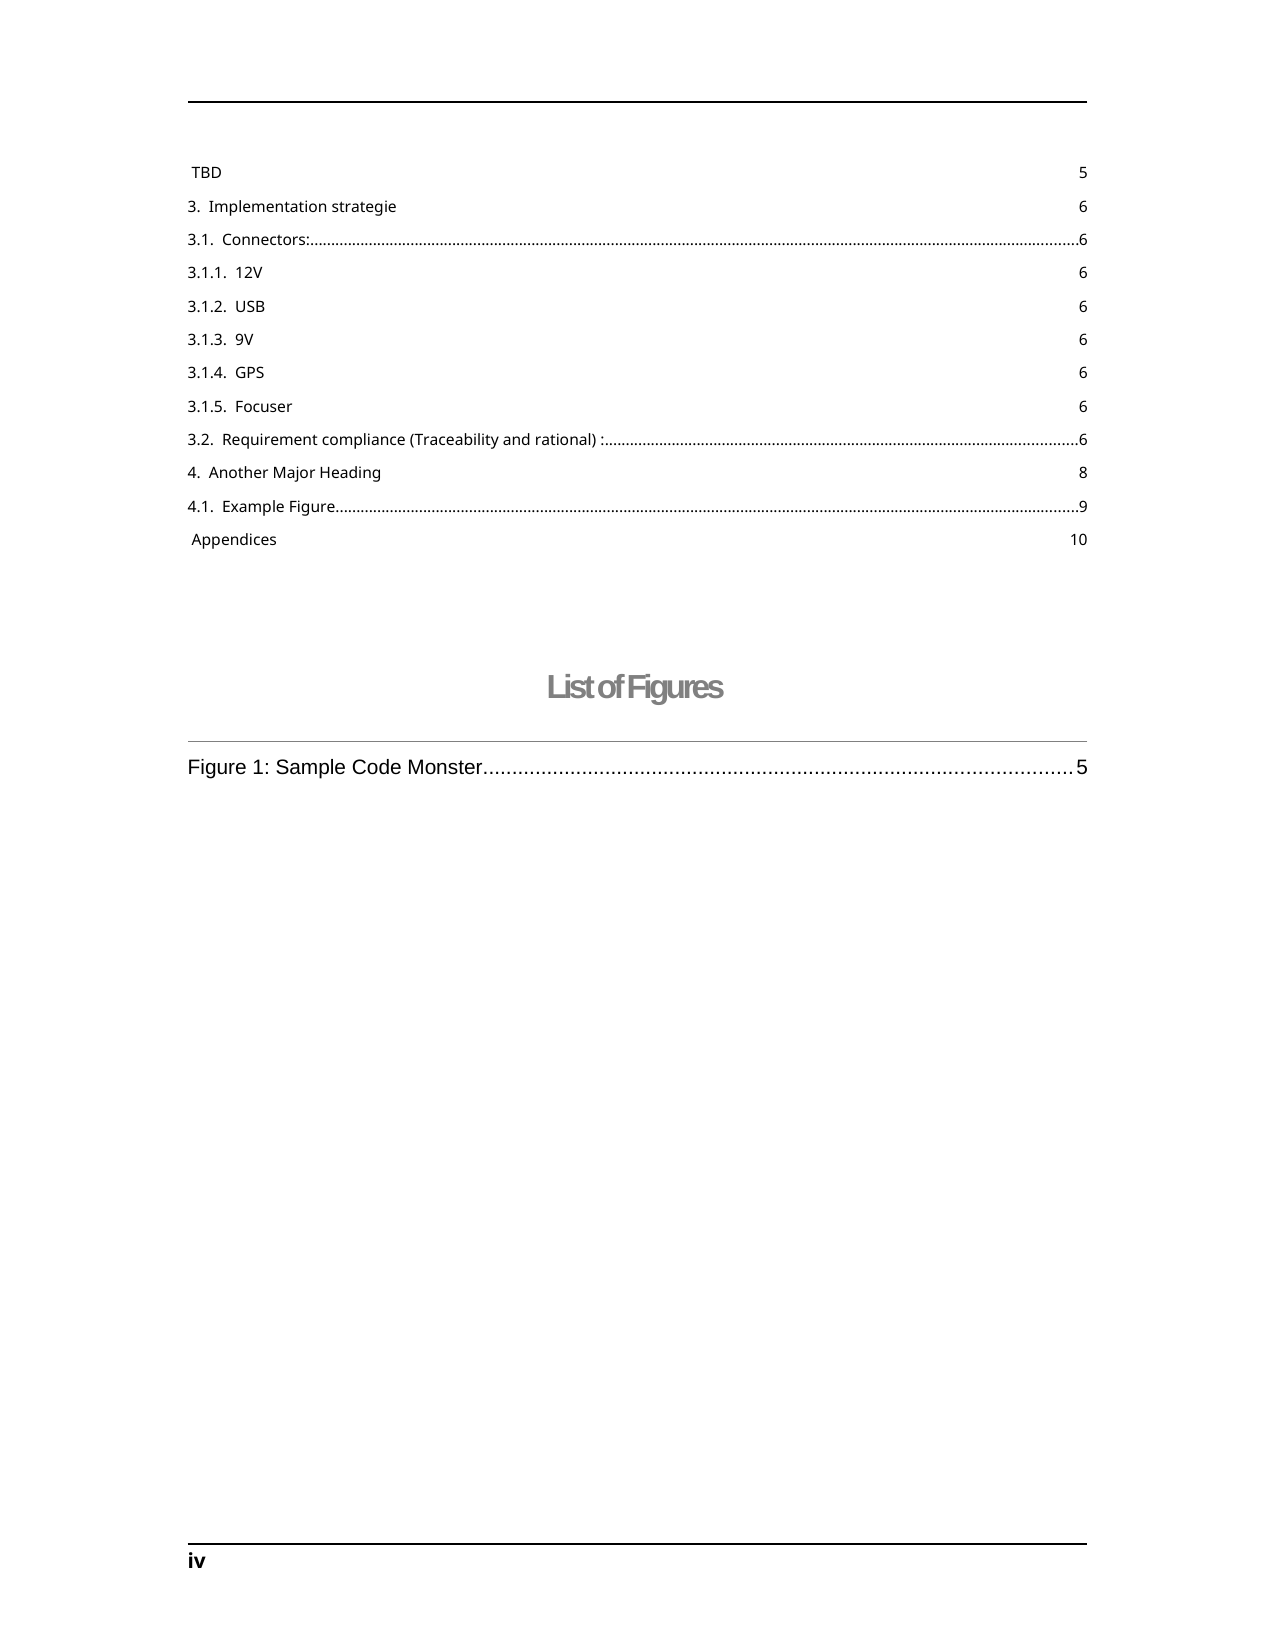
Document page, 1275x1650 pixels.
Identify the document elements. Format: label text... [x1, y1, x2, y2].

text 3.1.4. GPS 6 [187, 350, 1087, 383]
subtitle List of Figures [187, 649, 1087, 742]
text 3. Implementation strategie 6 [187, 183, 1087, 217]
text Appendices 10 [187, 517, 1087, 550]
text 4. Another Major Heading 8 [187, 450, 1087, 483]
text 3.2. Requirement compliance (Traceability and rational) : 6 [187, 417, 1087, 450]
text TBD 5 [187, 150, 1087, 183]
text 4.1. Example Figure 9 [187, 483, 1087, 517]
text Figure 1: Sample Code Monster 5 [187, 755, 1087, 779]
text 3.1. Connectors: 6 [187, 217, 1087, 250]
text 3.1.5. Focuser 6 [187, 383, 1087, 417]
text 3.1.3. 9V 6 [187, 317, 1087, 350]
text 3.1.2. USB 6 [187, 283, 1087, 317]
text 3.1.1. 12V 6 [187, 250, 1087, 283]
